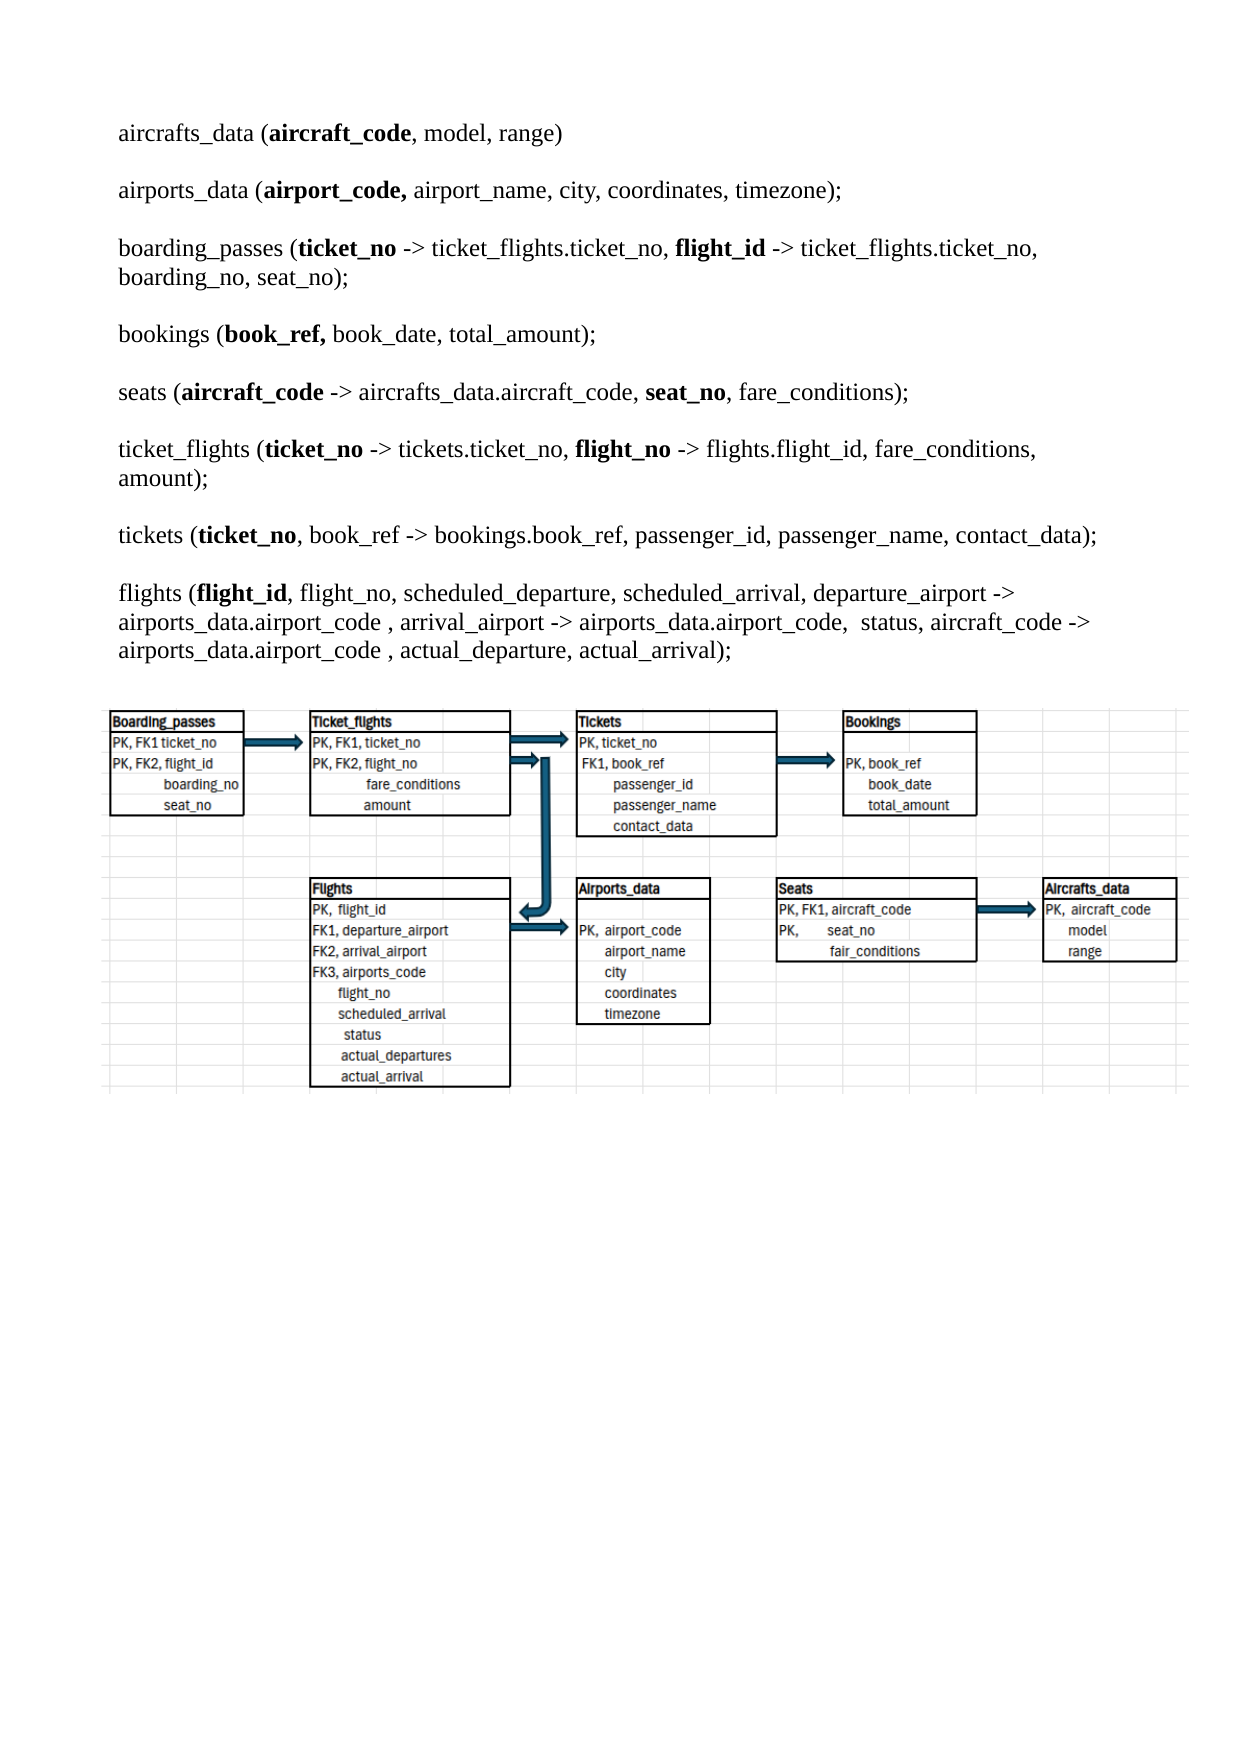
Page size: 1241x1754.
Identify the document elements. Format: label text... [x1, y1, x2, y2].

text seats (aircraft_code -> aircrafts_data.aircraft_code, seat_no, fare_conditions); [118, 377, 1122, 406]
text bookings (book_ref, book_date, total_amount); [118, 319, 1122, 348]
text ticket_flights (ticket_no -> tickets.ticket_no, flight_no -> flights.flight_id, fare_conditions, amount); [118, 434, 1122, 492]
text aircrafts_data (aircraft_code, model, range) [118, 118, 1122, 147]
picture [101, 708, 1189, 1094]
text tickets (ticket_no, book_ref -> bookings.book_ref, passenger_id, passenger_name, contact_data); [118, 521, 1122, 549]
text flights (flight_id, flight_no, scheduled_departure, scheduled_arrival, departure_airport -> airports_data.airport_code , arrival_airport -> airports_data.airport_code, status, aircraft_code -> airports_data.airport_code , actual_departure, actual_arrival); [118, 578, 1122, 664]
text airports_data (airport_code, airport_name, city, coordinates, timezone); [118, 176, 1122, 204]
text boarding_passes (ticket_no -> ticket_flights.ticket_no, flight_id -> ticket_flights.ticket_no, boarding_no, seat_no); [118, 233, 1122, 291]
